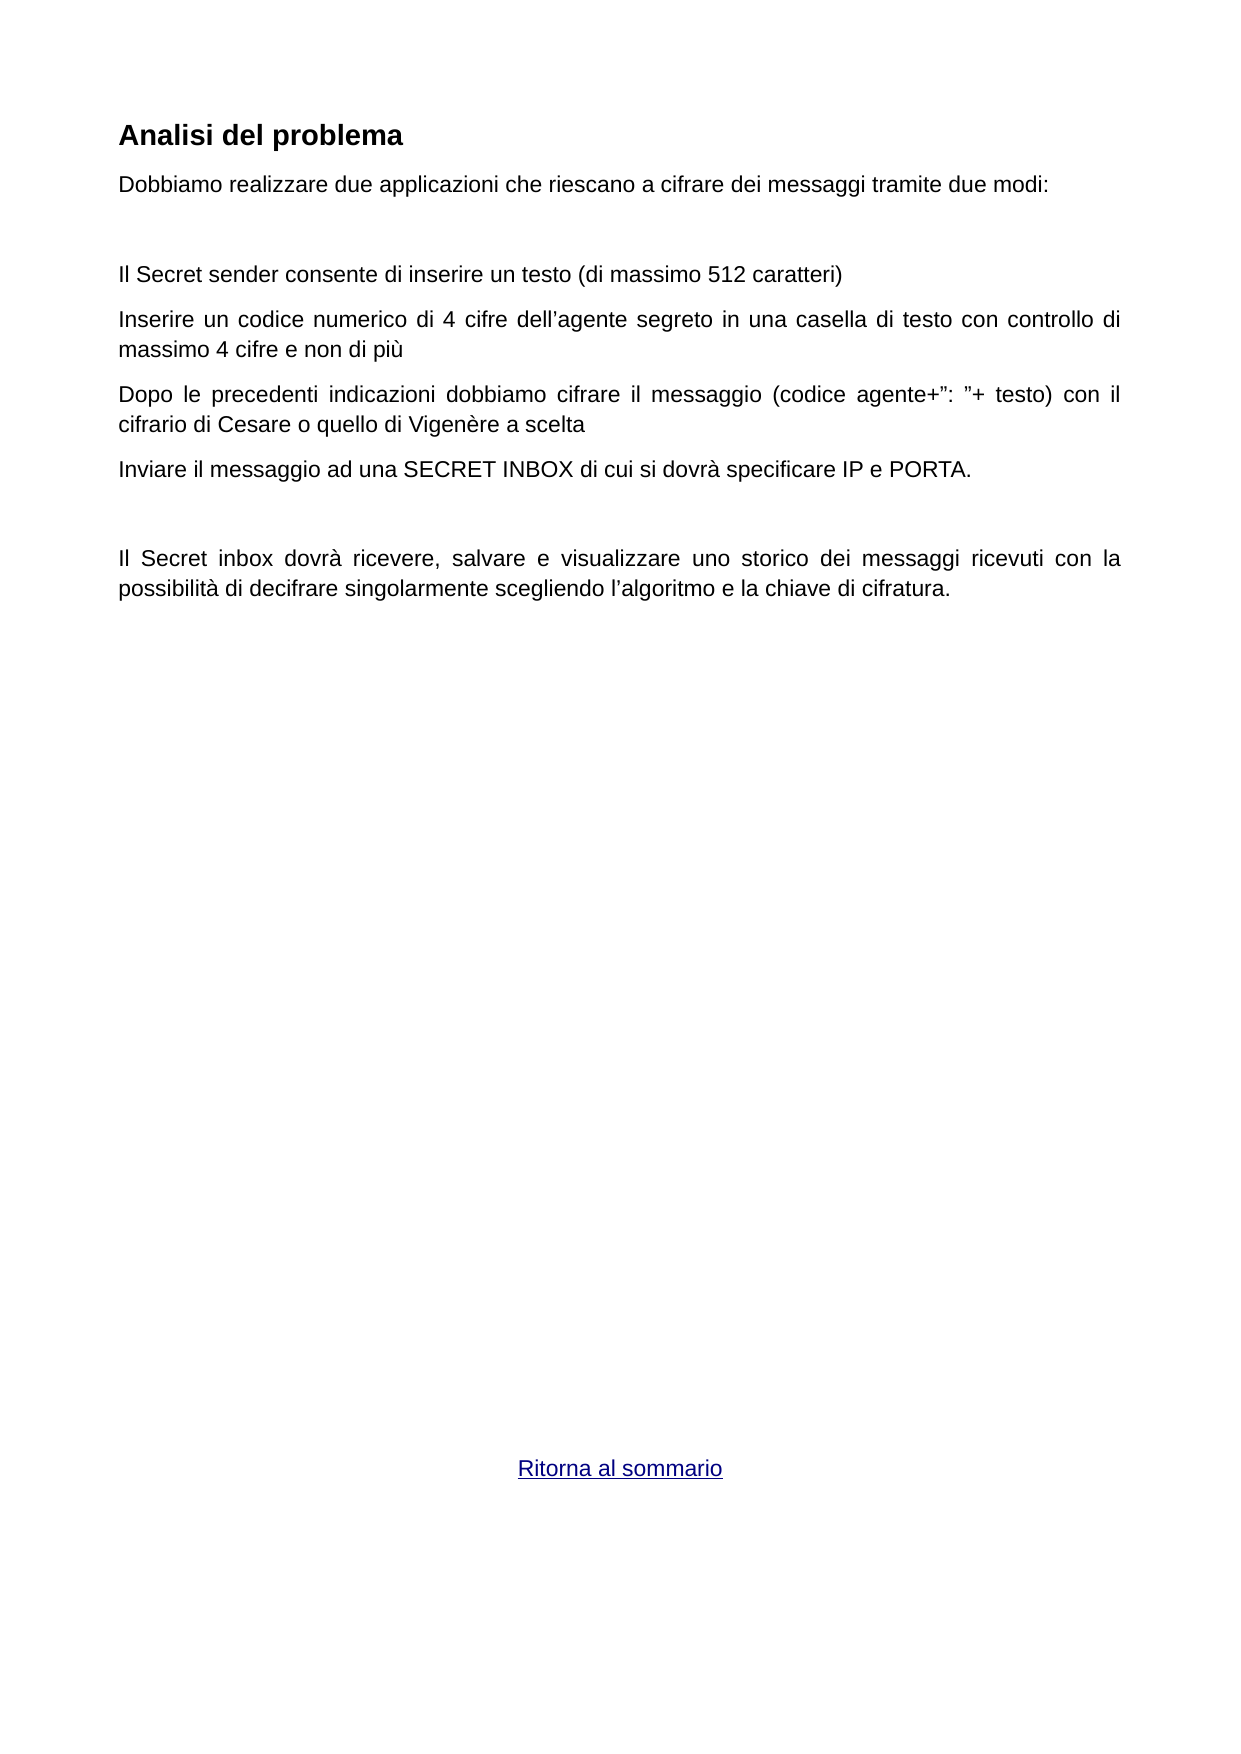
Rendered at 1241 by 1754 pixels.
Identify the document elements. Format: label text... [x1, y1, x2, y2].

text Inviare il messaggio ad una SECRET INBOX di cui si dovrà specificare IP e PORTA. [118, 456, 1122, 482]
text Dopo le precedenti indicazioni dobbiamo cifrare il messaggio (codice agente+”: ”+ testo) con il cifrario di Cesare o quello di Vigenère a scelta [118, 381, 1122, 437]
text Il Secret inbox dovrà ricevere, salvare e visualizzare uno storico dei messaggi ricevuti con la possibilità di decifrare singolarmente scegliendo l’algoritmo e la chiave di cifratura. [118, 545, 1122, 602]
text Analisi del problema [118, 118, 1122, 152]
text Il Secret sender consente di inserire un testo (di massimo 512 caratteri) [118, 261, 1122, 287]
text Inserire un codice numerico di 4 cifre dell’agente segreto in una casella di testo con controllo di massimo 4 cifre e non di più [118, 306, 1122, 362]
text Dobbiamo realizzare due applicazioni che riescano a cifrare dei messaggi tramite due modi: [118, 171, 1122, 198]
text Ritorna al sommario [118, 1455, 1122, 1481]
